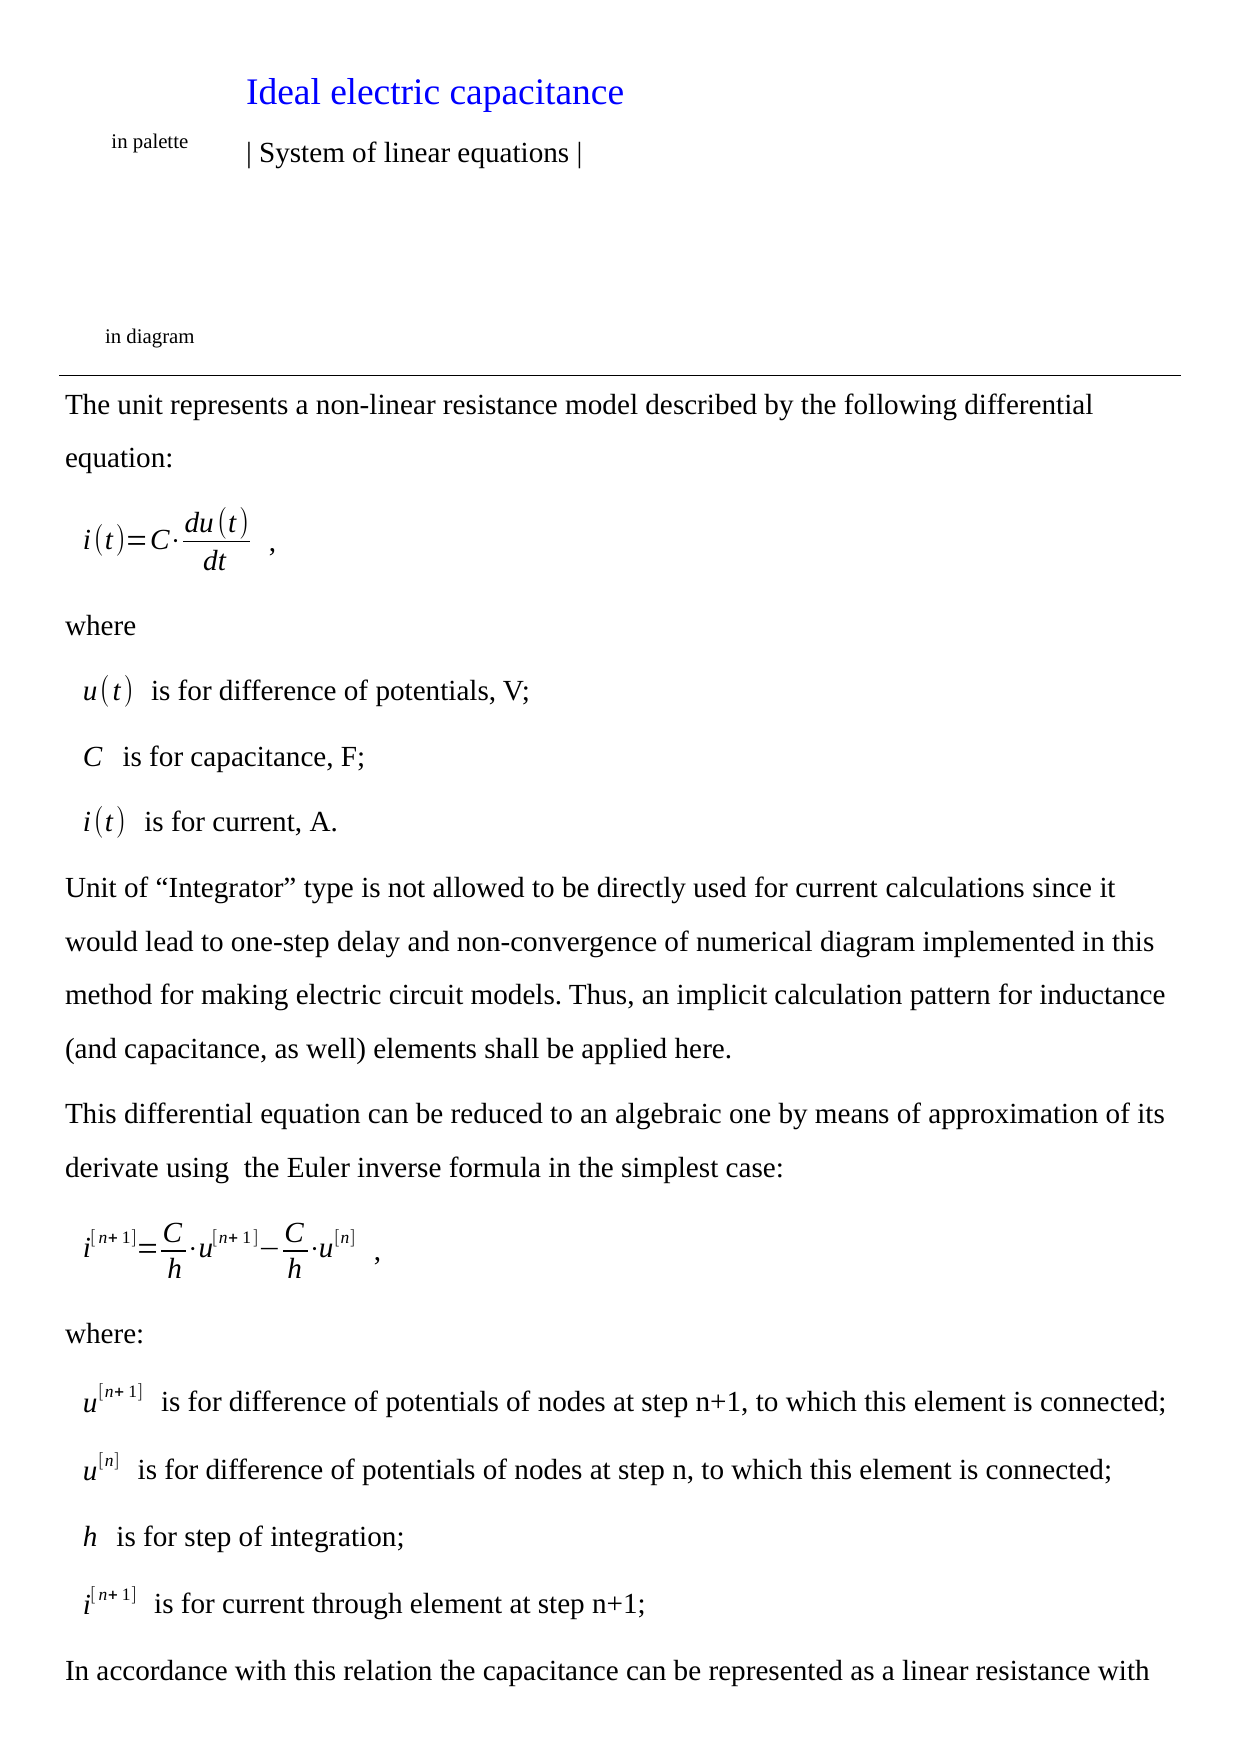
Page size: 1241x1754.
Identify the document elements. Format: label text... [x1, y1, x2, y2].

table_cell in palette [59, 124, 240, 181]
table_cell [59, 181, 240, 318]
table_cell The unit represents a non-linear resistance model described by the following differential equation: , where is for difference of potentials, V; is for capacitance, F; is for current, А. Unit of “Integrator” type is not allowed to be directly used for current calculations since it would lead to one-step delay and non-convergence of numerical diagram implemented in this method for making electric circuit models. Thus, an implicit calculation pattern for inductance (and capacitance, as well) elements shall be applied here. This differential equation can be reduced to an algebraic one by means of approximation of its derivate using the Euler inverse formula in the simplest case: , where: is for difference of potentials of nodes at step n+1, to which this element is connected; is for difference of potentials of nodes at step n, to which this element is connected; is for step of integration; is for current through element at step n+1; In accordance with this relation the capacitance can be represented as a linear resistance with conductivity equal to: , with current source equal to: . Figure 1 – Internal structure of unit “Ideal electric capacitance” Figure 1 shows a capacitance approximation diagram correspondent to the above mentioned relations and graphically represented in the development environment for SimInTech-4 programming system. Property: Capacitance, F – a number defining the capacitance value. Examples for filling in the dialog window for unit properties: Notes: Unit property can be scalar only. Named properties are set up as local variable of model (or submodel) in Parameters tab or as global signals of the project via Graphics → Signals main menu option. [59, 376, 1181, 1692]
table_header [59, 59, 240, 124]
table_cell [240, 318, 1181, 375]
table_cell | System of linear equations | [240, 124, 1181, 181]
table_header Ideal electric capacitance [240, 59, 1181, 124]
table_cell [240, 181, 1181, 318]
table_cell in diagram [59, 318, 240, 375]
